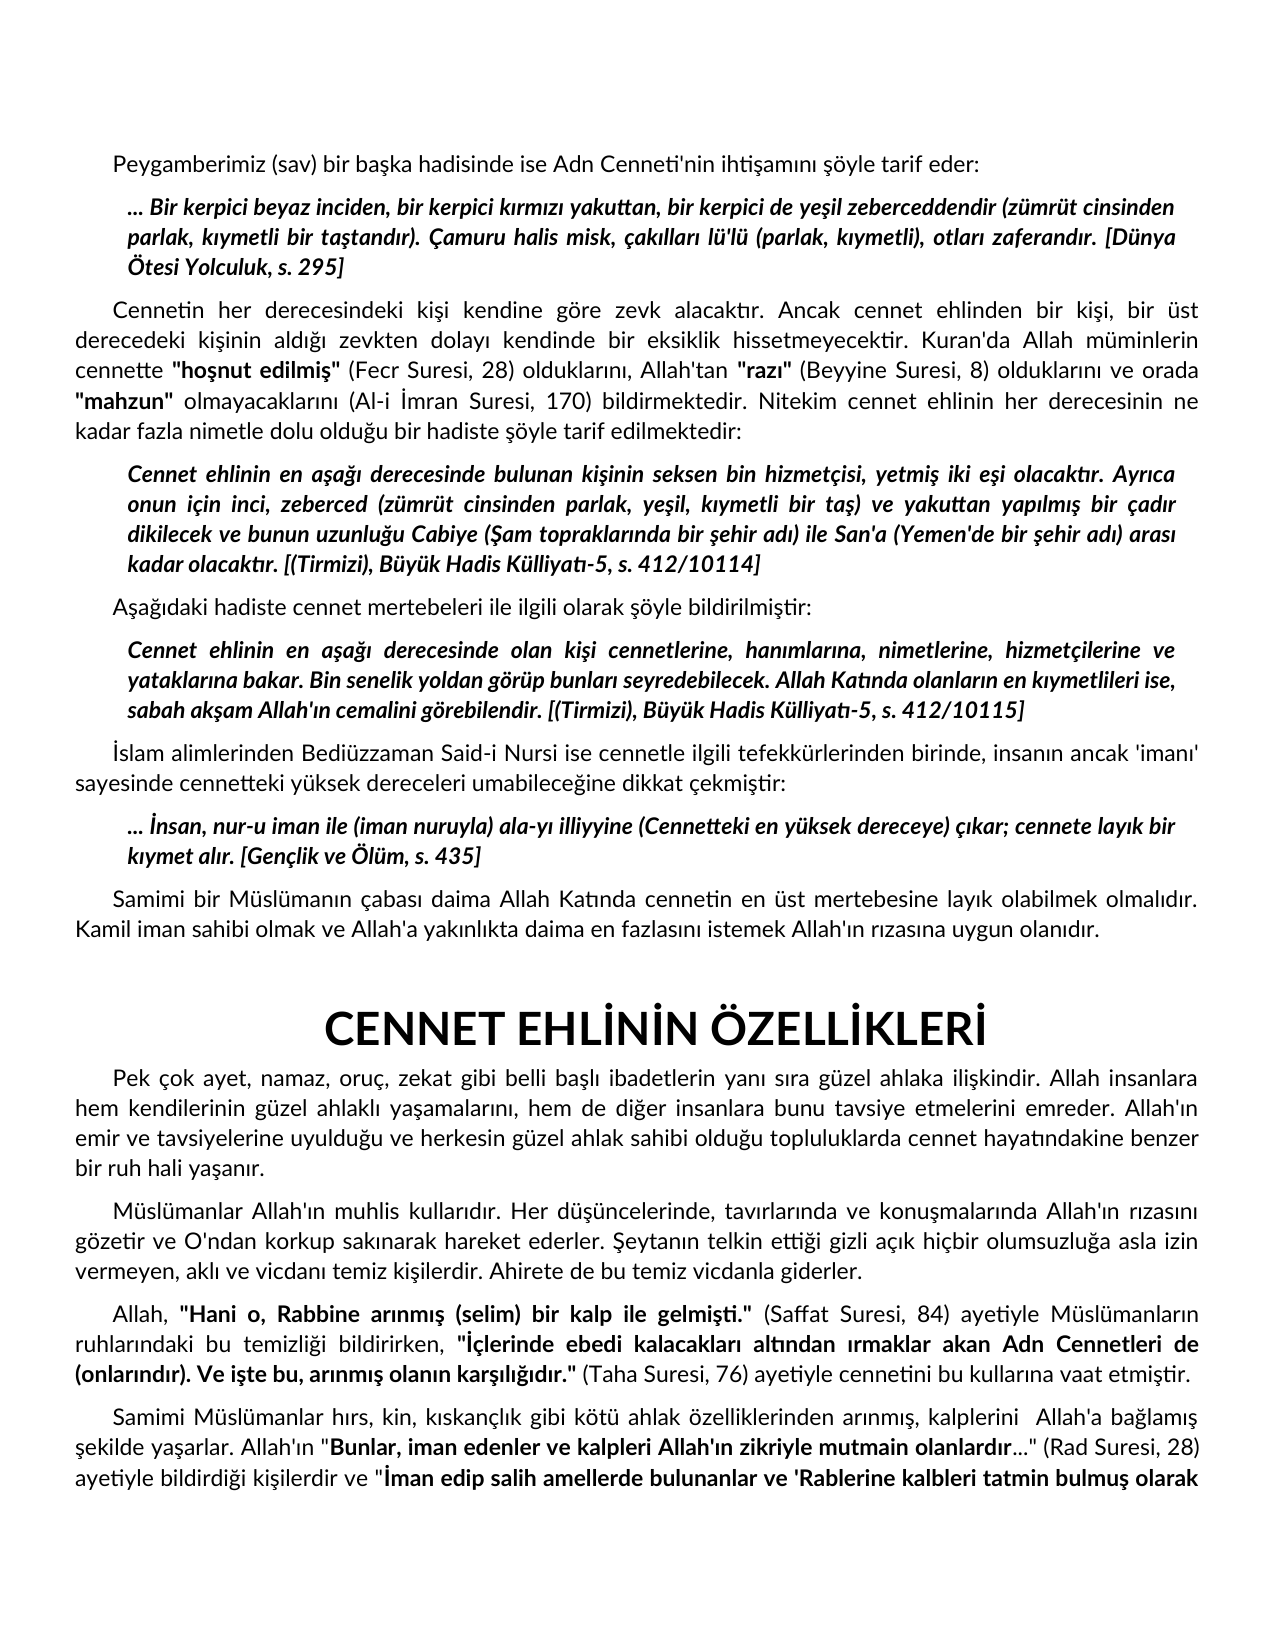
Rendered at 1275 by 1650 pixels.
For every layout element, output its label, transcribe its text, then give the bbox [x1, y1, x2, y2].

text Allah, "Hani o, Rabbine arınmış (selim) bir kalp ile gelmişti." (Saffat Suresi, 84) ayetiyle Müslümanların ruhlarındaki bu temizliği bildirirken, "İçlerinde ebedi kalacakları altından ırmaklar akan Adn Cennetleri de (onlarındır). Ve işte bu, arınmış olanın karşılığıdır." (Taha Suresi, 76) ayetiyle cennetini bu kullarına vaat etmiştir. [75, 1300, 1200, 1388]
text Cennetin her derecesindeki kişi kendine göre zevk alacaktır. Ancak cennet ehlinden bir kişi, bir üst derecedeki kişinin aldığı zevkten dolayı kendinde bir eksiklik hissetmeyecektir. Kuran'da Allah müminlerin cennette "hoşnut edilmiş" (Fecr Suresi, 28) olduklarını, Allah'tan "razı" (Beyyine Suresi, 8) olduklarını ve orada "mahzun" olmayacaklarını (Al-i İmran Suresi, 170) bildirmektedir. Nitekim cennet ehlinin her derecesinin ne kadar fazla nimetle dolu olduğu bir hadiste şöyle tarif edilmektedir: [75, 296, 1200, 444]
text ... Bir kerpici beyaz inciden, bir kerpici kırmızı yakuttan, bir kerpici de yeşil zeberceddendir (zümrüt cinsinden parlak, kıymetli bir taştandır). Çamuru halis misk, çakılları lü'lü (parlak, kıymetli), otları zaferandır. [Dünya Ötesi Yolculuk, s. 295] [127, 193, 1177, 281]
text Samimi bir Müslümanın çabası daima Allah Katında cennetin en üst mertebesine layık olabilmek olmalıdır. Kamil iman sahibi olmak ve Allah'a yakınlıkta daima en fazlasını istemek Allah'ın rızasına uygun olanıdır. [75, 884, 1200, 942]
text İslam alimlerinden Bediüzzaman Said-i Nursi ise cennetle ilgili tefekkürlerinden birinde, insanın ancak 'imanı' sayesinde cennetteki yüksek dereceleri umabileceğine dikkat çekmiştir: [75, 738, 1200, 796]
text Pek çok ayet, namaz, oruç, zekat gibi belli başlı ibadetlerin yanı sıra güzel ahlaka ilişkindir. Allah insanlara hem kendilerinin güzel ahlaklı yaşamalarını, hem de diğer insanlara bunu tavsiye etmelerini emreder. Allah'ın emir ve tavsiyelerine uyulduğu ve herkesin güzel ahlak sahibi olduğu topluluklarda cennet hayatındakine benzer bir ruh hali yaşanır. [75, 1063, 1200, 1181]
text ... İnsan, nur-u iman ile (iman nuruyla) ala-yı illiyyine (Cennetteki en yüksek dereceye) çıkar; cennete layık bir kıymet alır. [Gençlik ve Ölüm, s. 435] [127, 811, 1177, 869]
text Cennet ehlinin en aşağı derecesinde olan kişi cennetlerine, hanımlarına, nimetlerine, hizmetçilerine ve yataklarına bakar. Bin senelik yoldan görüp bunları seyredebilecek. Allah Katında olanların en kıymetlileri ise, sabah akşam Allah'ın cemalini görebilendir. [(Tirmizi), Büyük Hadis Külliyatı-5, s. 412/10115] [127, 635, 1177, 723]
text Müslümanlar Allah'ın muhlis kullarıdır. Her düşüncelerinde, tavırlarında ve konuşmalarında Allah'ın rızasını gözetir ve O'ndan korkup sakınarak hareket ederler. Şeytanın telkin ettiği gizli açık hiçbir olumsuzluğa asla izin vermeyen, aklı ve vicdanı temiz kişilerdir. Ahirete de bu temiz vicdanla giderler. [75, 1197, 1200, 1284]
text Cennet ehlinin en aşağı derecesinde bulunan kişinin seksen bin hizmetçisi, yetmiş iki eşi olacaktır. Ayrıca onun için inci, zeberced (zümrüt cinsinden parlak, yeşil, kıymetli bir taş) ve yakuttan yapılmış bir çadır dikilecek ve bunun uzunluğu Cabiye (Şam topraklarında bir şehir adı) ile San'a (Yemen'de bir şehir adı) arası kadar olacaktır. [(Tirmizi), Büyük Hadis Külliyatı-5, s. 412/10114] [127, 459, 1177, 577]
text Peygamberimiz (sav) bir başka hadisinde ise Adn Cenneti'nin ihtişamını şöyle tarif eder: [75, 150, 1200, 177]
subtitle CENNET EHLİNİN ÖZELLİKLERİ [112, 1000, 1200, 1055]
text Aşağıdaki hadiste cennet mertebeleri ile ilgili olarak şöyle bildirilmiştir: [75, 593, 1200, 620]
text Samimi Müslümanlar hırs, kin, kıskançlık gibi kötü ahlak özelliklerinden arınmış, kalplerini Allah'a bağlamış şekilde yaşarlar. Allah'ın "Bunlar, iman edenler ve kalpleri Allah'ın zikriyle mutmain olanlardır..." (Rad Suresi, 28) ayetiyle bildirdiği kişilerdir ve "İman edip salih amellerde bulunanlar ve 'Rablerine kalbleri tatmin bulmuş olarak [75, 1403, 1200, 1491]
